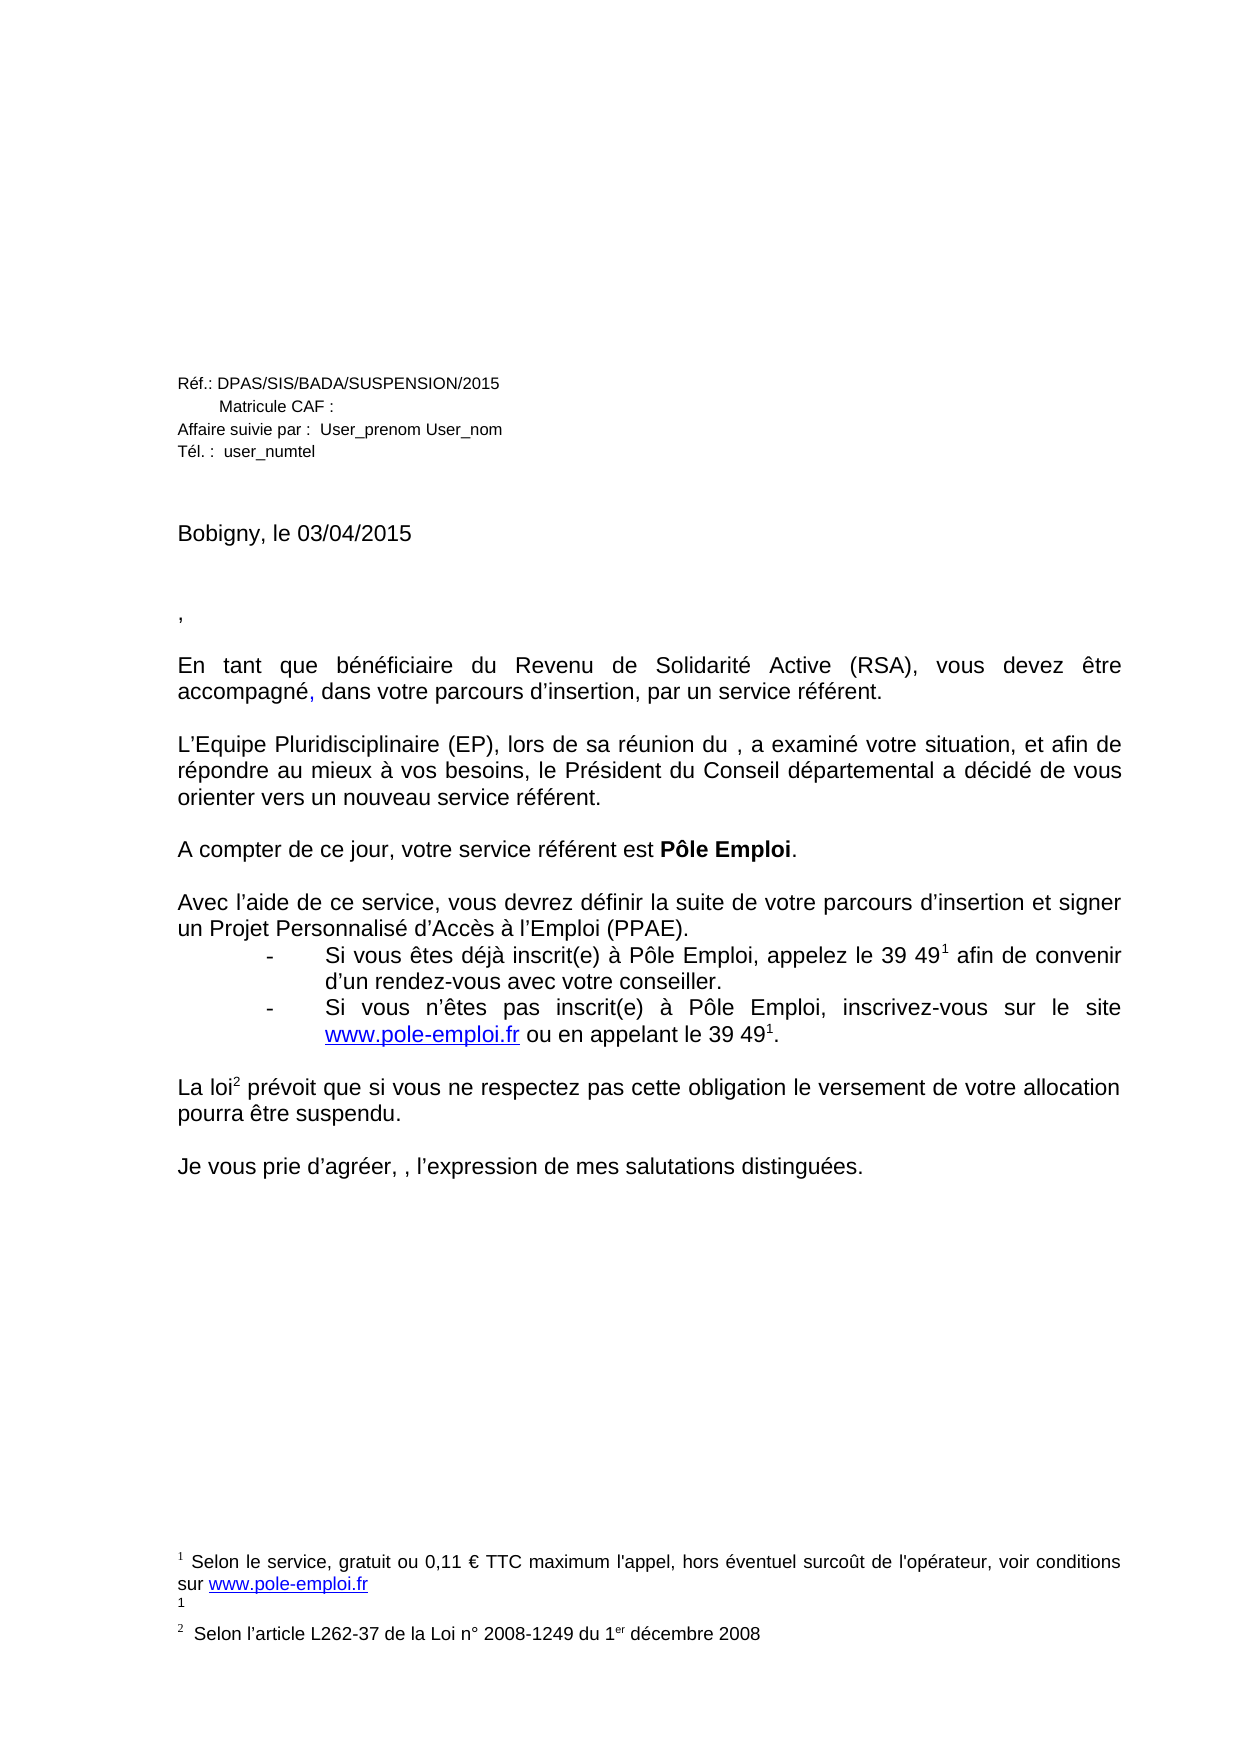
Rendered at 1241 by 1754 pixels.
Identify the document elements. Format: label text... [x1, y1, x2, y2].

list Si vous n’êtes pas inscrit(e) à Pôle Emploi, inscrivez-vous sur le site www.pole-emploi.fr ou en appelant le 39 49. [266, 994, 1122, 1047]
text Je vous prie d’agréer, , l’expression de mes salutations distinguées. [177, 1153, 1122, 1179]
text Avec l’aide de ce service, vous devrez définir la suite de votre parcours d’insertion et signer un Projet Personnalisé d’Accès à l’Emploi (PPAE). [177, 889, 1122, 942]
text , [177, 599, 1122, 625]
list Si vous êtes déjà inscrit(e) à Pôle Emploi, appelez le 39 49 afin de convenir d’un rendez-vous avec votre conseiller. [266, 942, 1122, 994]
text La loi prévoit que si vous ne respectez pas cette obligation le versement de votre allocation pourra être suspendu. [177, 1073, 1122, 1126]
table_cell [650, 271, 1122, 371]
text A compter de ce jour, votre service référent est Pôle Emploi. [177, 836, 1122, 862]
table_cell [177, 271, 649, 371]
table_header [177, 233, 649, 271]
text Selon l’article L262-37 de la Loi n° 2008-1249 du 1er décembre 2008 [177, 1621, 1122, 1645]
table_cell [650, 371, 1122, 546]
table_header [650, 233, 1122, 271]
table_cell Réf.: DPAS/SIS/BADA/SUSPENSION/2015 Matricule CAF : Affaire suivie par : user_prenom user_nom Tél. : user_numtel Bobigny, le 03/04/2015 [177, 371, 649, 546]
list Selon le service, gratuit ou 0,11 € TTC maximum l'appel, hors éventuel surcoût de l'opérateur, voir conditions sur www.pole-emploi.fr [177, 1547, 1122, 1595]
text L’Equipe Pluridisciplinaire (EP), lors de sa réunion du , a examiné votre situation, et afin de répondre au mieux à vos besoins, le Président du Conseil départemental a décidé de vous orienter vers un nouveau service référent. [177, 731, 1122, 810]
text En tant que bénéficiaire du Revenu de Solidarité Active (RSA), vous devez être accompagné, dans votre parcours d’insertion, par un service référent. [177, 652, 1122, 704]
